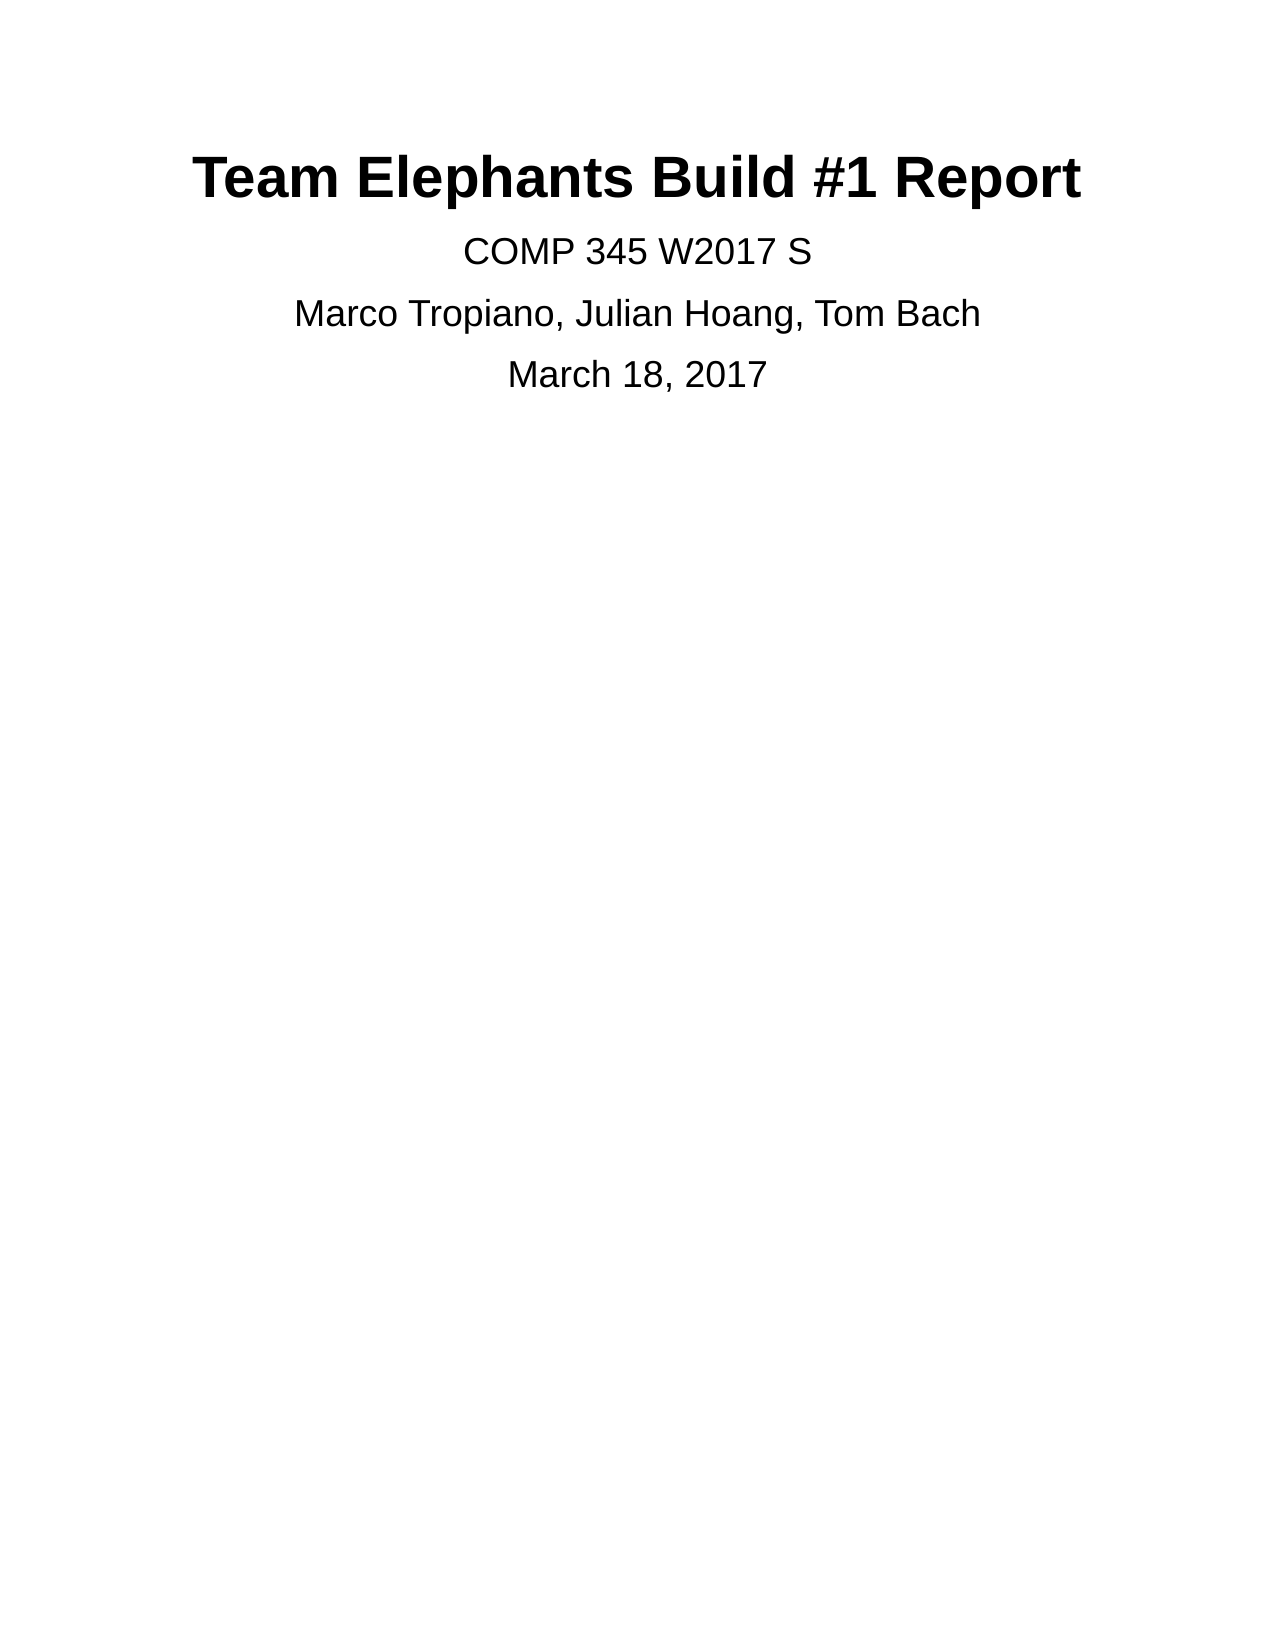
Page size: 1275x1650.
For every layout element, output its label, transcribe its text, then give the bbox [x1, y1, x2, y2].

subtitle March 18, 2017 [118, 353, 1157, 396]
subtitle Marco Tropiano, Julian Hoang, Tom Bach [118, 291, 1157, 334]
title Team Elephants Build #1 Report [118, 143, 1157, 210]
subtitle COMP 345 W2017 S [118, 229, 1157, 272]
